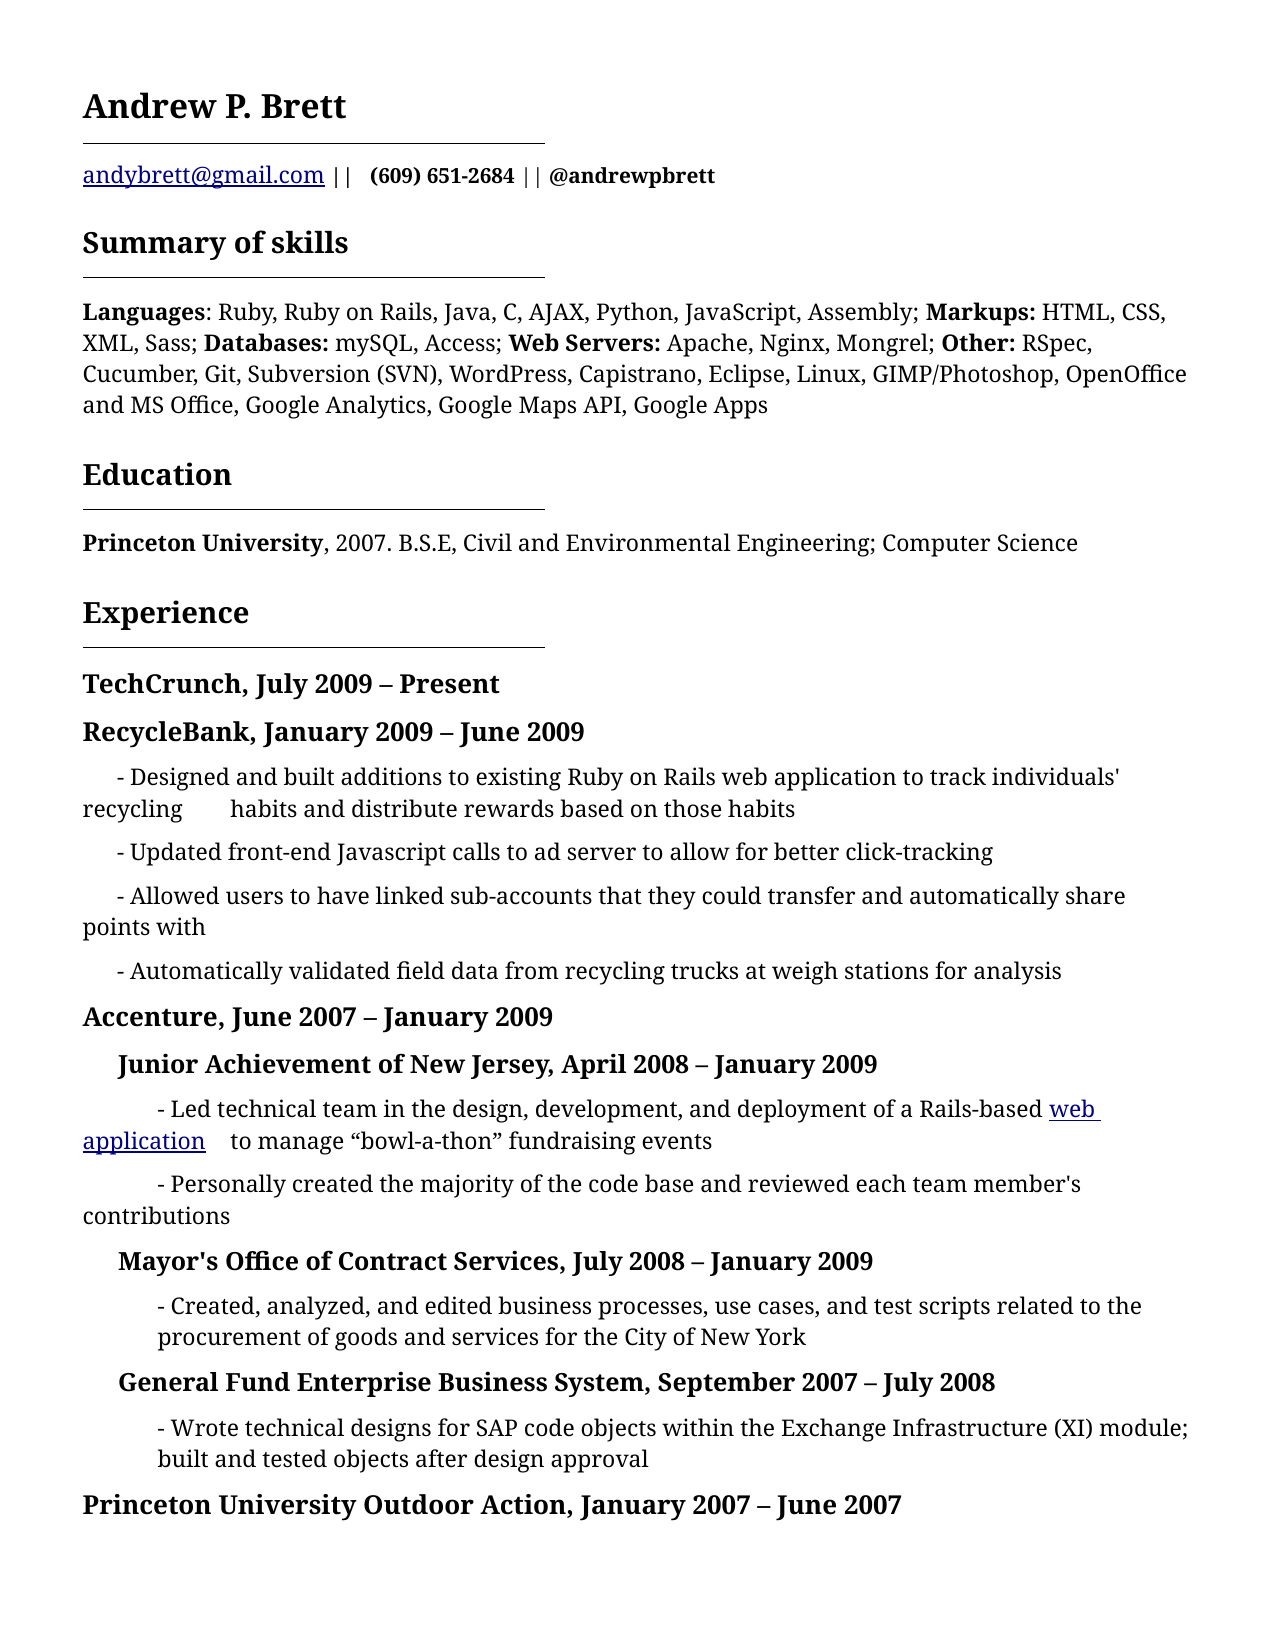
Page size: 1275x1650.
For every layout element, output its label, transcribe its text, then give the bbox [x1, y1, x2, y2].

text - Updated front-end Javascript calls to ad server to allow for better click-tracking [82, 836, 1192, 868]
text Summary of skills [82, 222, 1192, 262]
text - Personally created the majority of the code base and reviewed each team member's contributions [82, 1168, 1192, 1231]
text - Wrote technical designs for SAP code objects within the Exchange Infrastructure (XI) module; built and tested objects after design approval [82, 1412, 1192, 1474]
text Princeton University, 2007. B.S.E, Civil and Environmental Engineering; Computer Science [82, 527, 1192, 558]
text Experience [82, 592, 1192, 632]
text Junior Achievement of New Jersey, April 2008 – January 2009 [82, 1047, 1192, 1081]
text Princeton University Outdoor Action, January 2007 – June 2007 [82, 1487, 1192, 1522]
text Education [82, 454, 1192, 494]
text - Led technical team in the design, development, and deployment of a Rails-based web application to manage “bowl-a-thon” fundraising events [82, 1093, 1192, 1156]
text Accenture, June 2007 – January 2009 [82, 999, 1192, 1034]
text Andrew P. Brett [82, 82, 1192, 128]
text - Designed and built additions to existing Ruby on Rails web application to track individuals' recycling habits and distribute rewards based on those habits [82, 761, 1192, 824]
text Languages: Ruby, Ruby on Rails, Java, C, AJAX, Python, JavaScript, Assembly; Markups: HTML, CSS, XML, Sass; Databases: mySQL, Access; Web Servers: Apache, Nginx, Mongrel; Other: RSpec, Cucumber, Git, Subversion (SVN), WordPress, Capistrano, Eclipse, Linux, GIMP/Photoshop, OpenOffice and MS Office, Google Analytics, Google Maps API, Google Apps [82, 296, 1192, 421]
text - Automatically validated field data from recycling trucks at weigh stations for analysis [82, 955, 1192, 986]
text TechCrunch, July 2009 – Present [82, 665, 1192, 701]
text RecycleBank, January 2009 – June 2009 [82, 713, 1192, 749]
text - Created, analyzed, and edited business processes, use cases, and test scripts related to the procurement of goods and services for the City of New York [82, 1290, 1192, 1352]
text Mayor's Office of Contract Services, July 2008 – January 2009 [82, 1243, 1192, 1277]
text andybrett@gmail.com || (609) 651-2684 || @andrewpbrett [82, 159, 1192, 190]
text - Allowed users to have linked sub-accounts that they could transfer and automatically share points with [82, 880, 1192, 943]
text General Fund Enterprise Business System, September 2007 – July 2008 [82, 1365, 1192, 1399]
